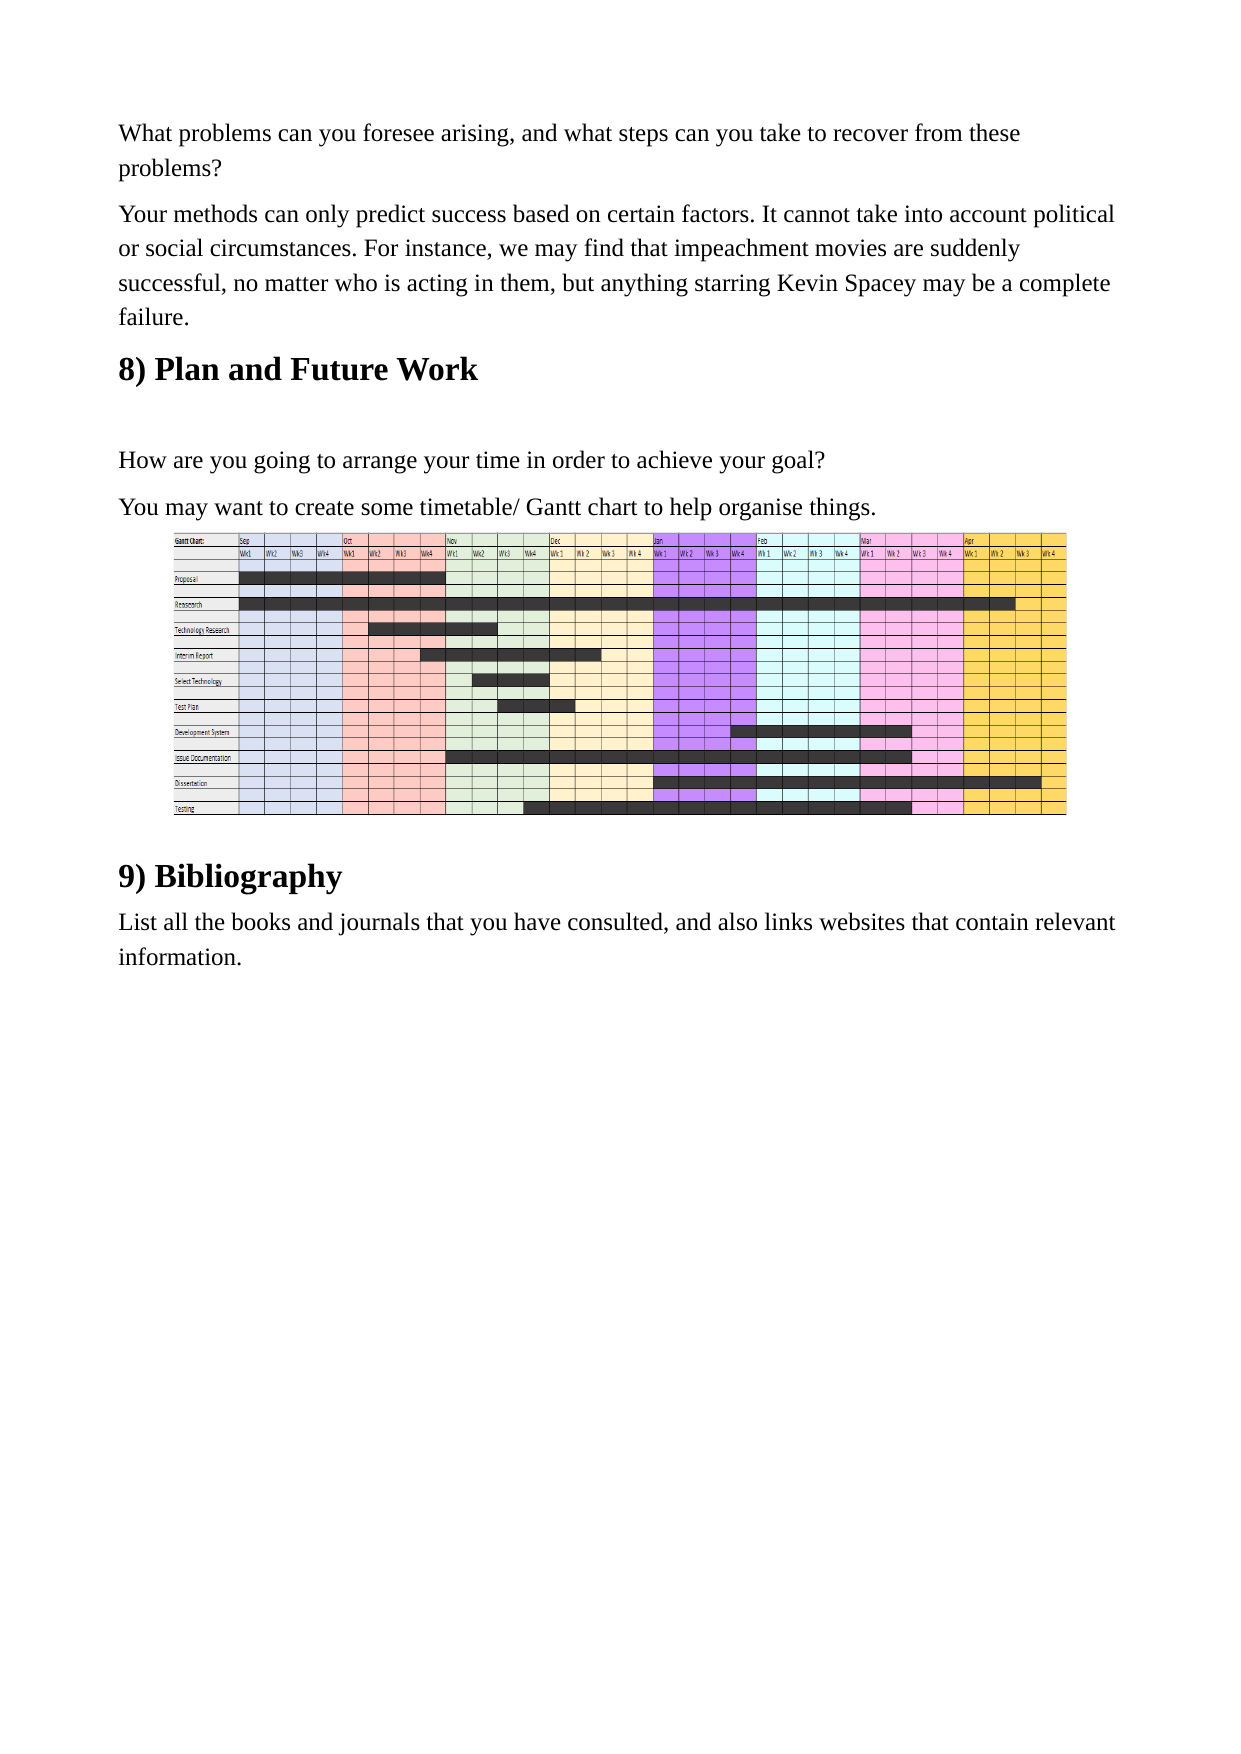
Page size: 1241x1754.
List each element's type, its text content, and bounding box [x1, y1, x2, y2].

subtitle 9) Bibliography [118, 857, 1122, 895]
text You may want to create some timetable/ Gantt chart to help organise things. [118, 492, 1122, 521]
text What problems can you foresee arising, and what steps can you take to recover from these problems? [118, 118, 1122, 181]
text List all the books and journals that you have consulted, and also links websites that contain relevant information. [118, 907, 1122, 970]
text How are you going to arrange your time in order to achieve your goal? [118, 446, 1122, 474]
text Your methods can only predict success based on certain factors. It cannot take into account political or social circumstances. For instance, we may find that impeachment movies are suddenly successful, no matter who is acting in them, but anything starring Kevin Spacey may be a complete failure. [118, 199, 1122, 331]
picture [173, 532, 1067, 816]
subtitle 8) Plan and Future Work [118, 349, 1122, 387]
